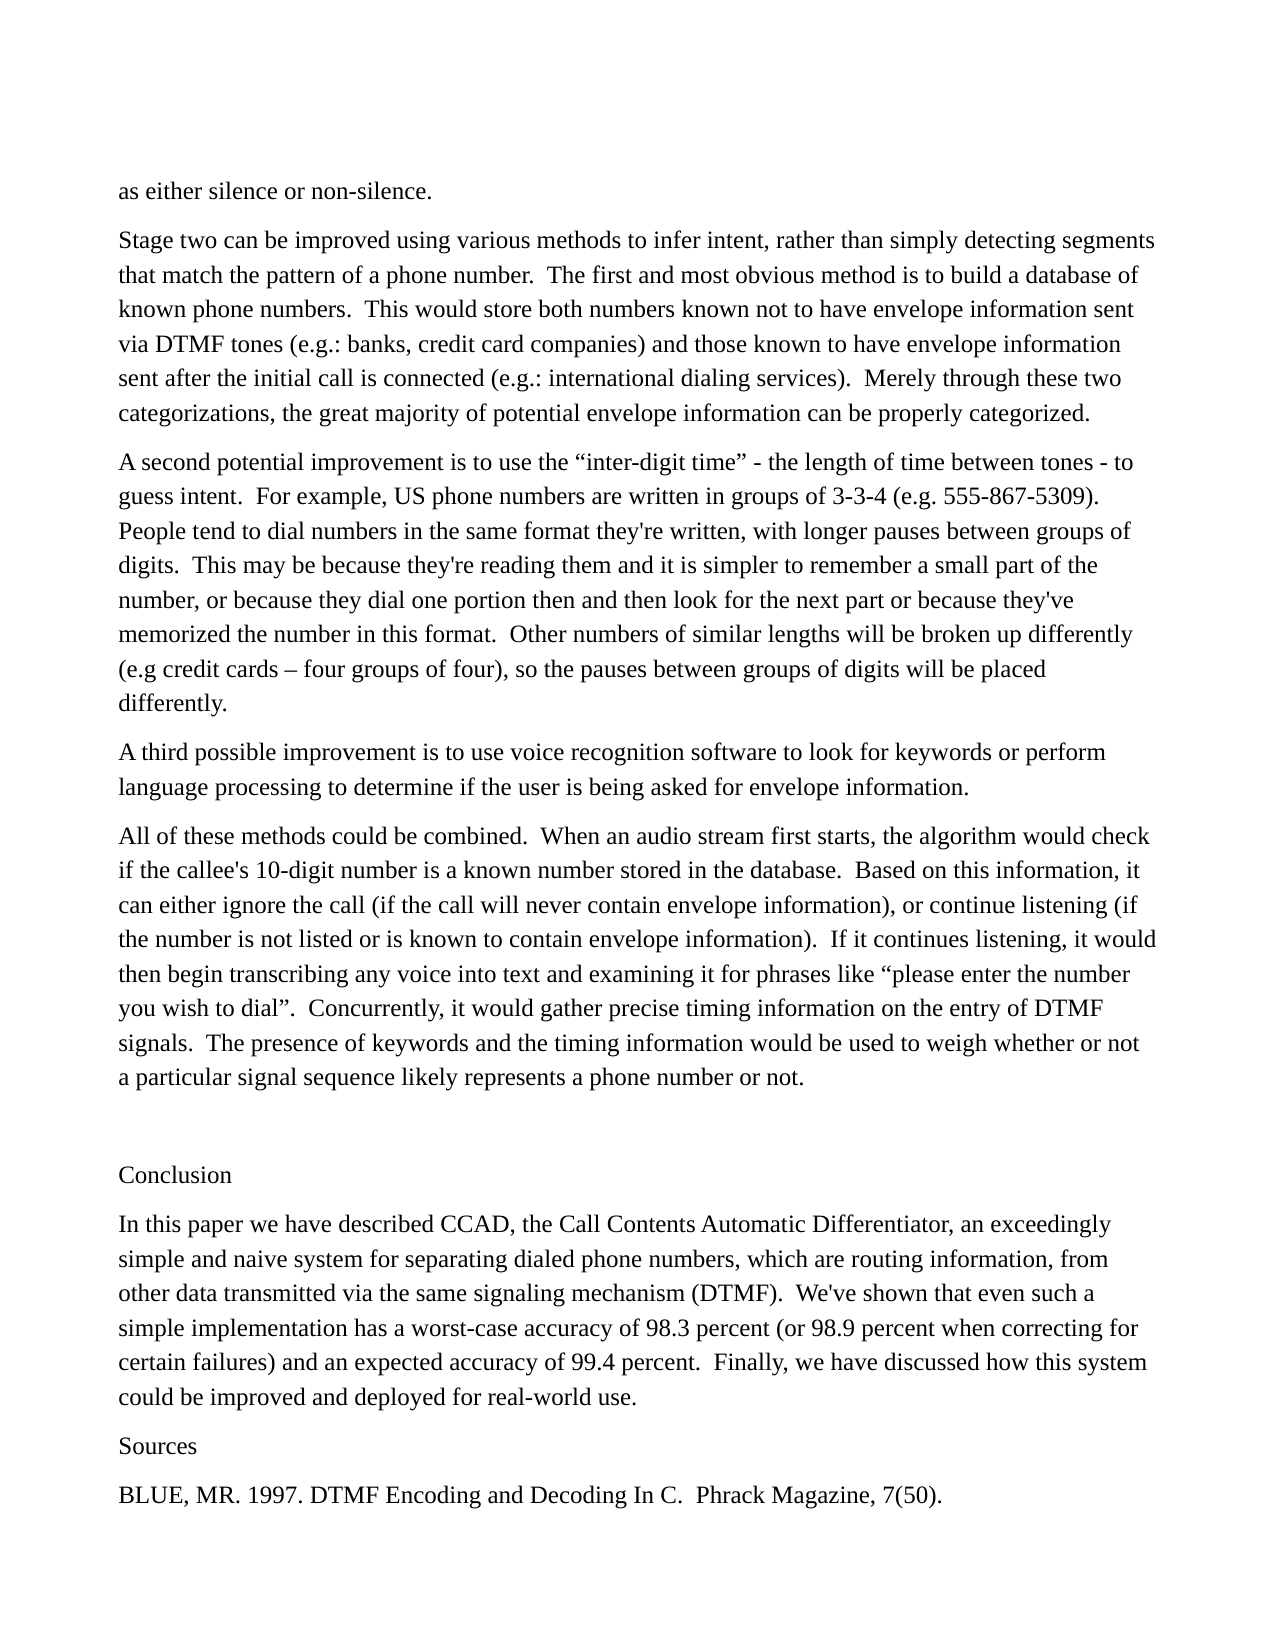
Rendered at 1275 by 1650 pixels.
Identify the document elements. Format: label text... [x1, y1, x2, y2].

text as either silence or non-silence. [118, 176, 1157, 205]
text A second potential improvement is to use the “inter-digit time” - the length of time between tones - to guess intent. For example, US phone numbers are written in groups of 3-3-4 (e.g. 555-867-5309). People tend to dial numbers in the same format they're written, with longer pauses between groups of digits. This may be because they're reading them and it is simpler to remember a small part of the number, or because they dial one portion then and then look for the next part or because they've memorized the number in this format. Other numbers of similar lengths will be broken up differently (e.g credit cards – four groups of four), so the pauses between groups of digits will be placed differently. [118, 447, 1157, 717]
text A third possible improvement is to use voice recognition software to look for keywords or perform language processing to determine if the user is being asked for envelope information. [118, 737, 1157, 801]
text Stage two can be improved using various methods to infer intent, rather than simply detecting segments that match the pattern of a phone number. The first and most obvious method is to build a database of known phone numbers. This would store both numbers known not to have envelope information sent via DTMF tones (e.g.: banks, credit card companies) and those known to have envelope information sent after the initial call is connected (e.g.: international dialing services). Merely through these two categorizations, the great majority of potential envelope information can be properly categorized. [118, 225, 1157, 427]
text BLUE, MR. 1997. DTMF Encoding and Decoding In C. Phrack Magazine, 7(50). [118, 1480, 1157, 1509]
text All of these methods could be combined. When an audio stream first starts, the algorithm would check if the callee's 10-digit number is a known number stored in the database. Based on this information, it can either ignore the call (if the call will never contain envelope information), or continue listening (if the number is not listed or is known to contain envelope information). If it continues listening, it would then begin transcribing any voice into text and examining it for phrases like “please enter the number you wish to dial”. Concurrently, it would gather precise timing information on the entry of DTMF signals. The presence of keywords and the timing information would be used to weigh whether or not a particular signal sequence likely represents a phone number or not. [118, 821, 1157, 1091]
text In this paper we have described CCAD, the Call Contents Automatic Differentiator, an exceedingly simple and naive system for separating dialed phone numbers, which are routing information, from other data transmitted via the same signaling mechanism (DTMF). We've shown that even such a simple implementation has a worst-case accuracy of 98.3 percent (or 98.9 percent when correcting for certain failures) and an expected accuracy of 99.4 percent. Finally, we have discussed how this system could be improved and deployed for real-world use. [118, 1209, 1157, 1411]
text Sources [118, 1431, 1157, 1459]
text Conclusion [118, 1160, 1157, 1189]
